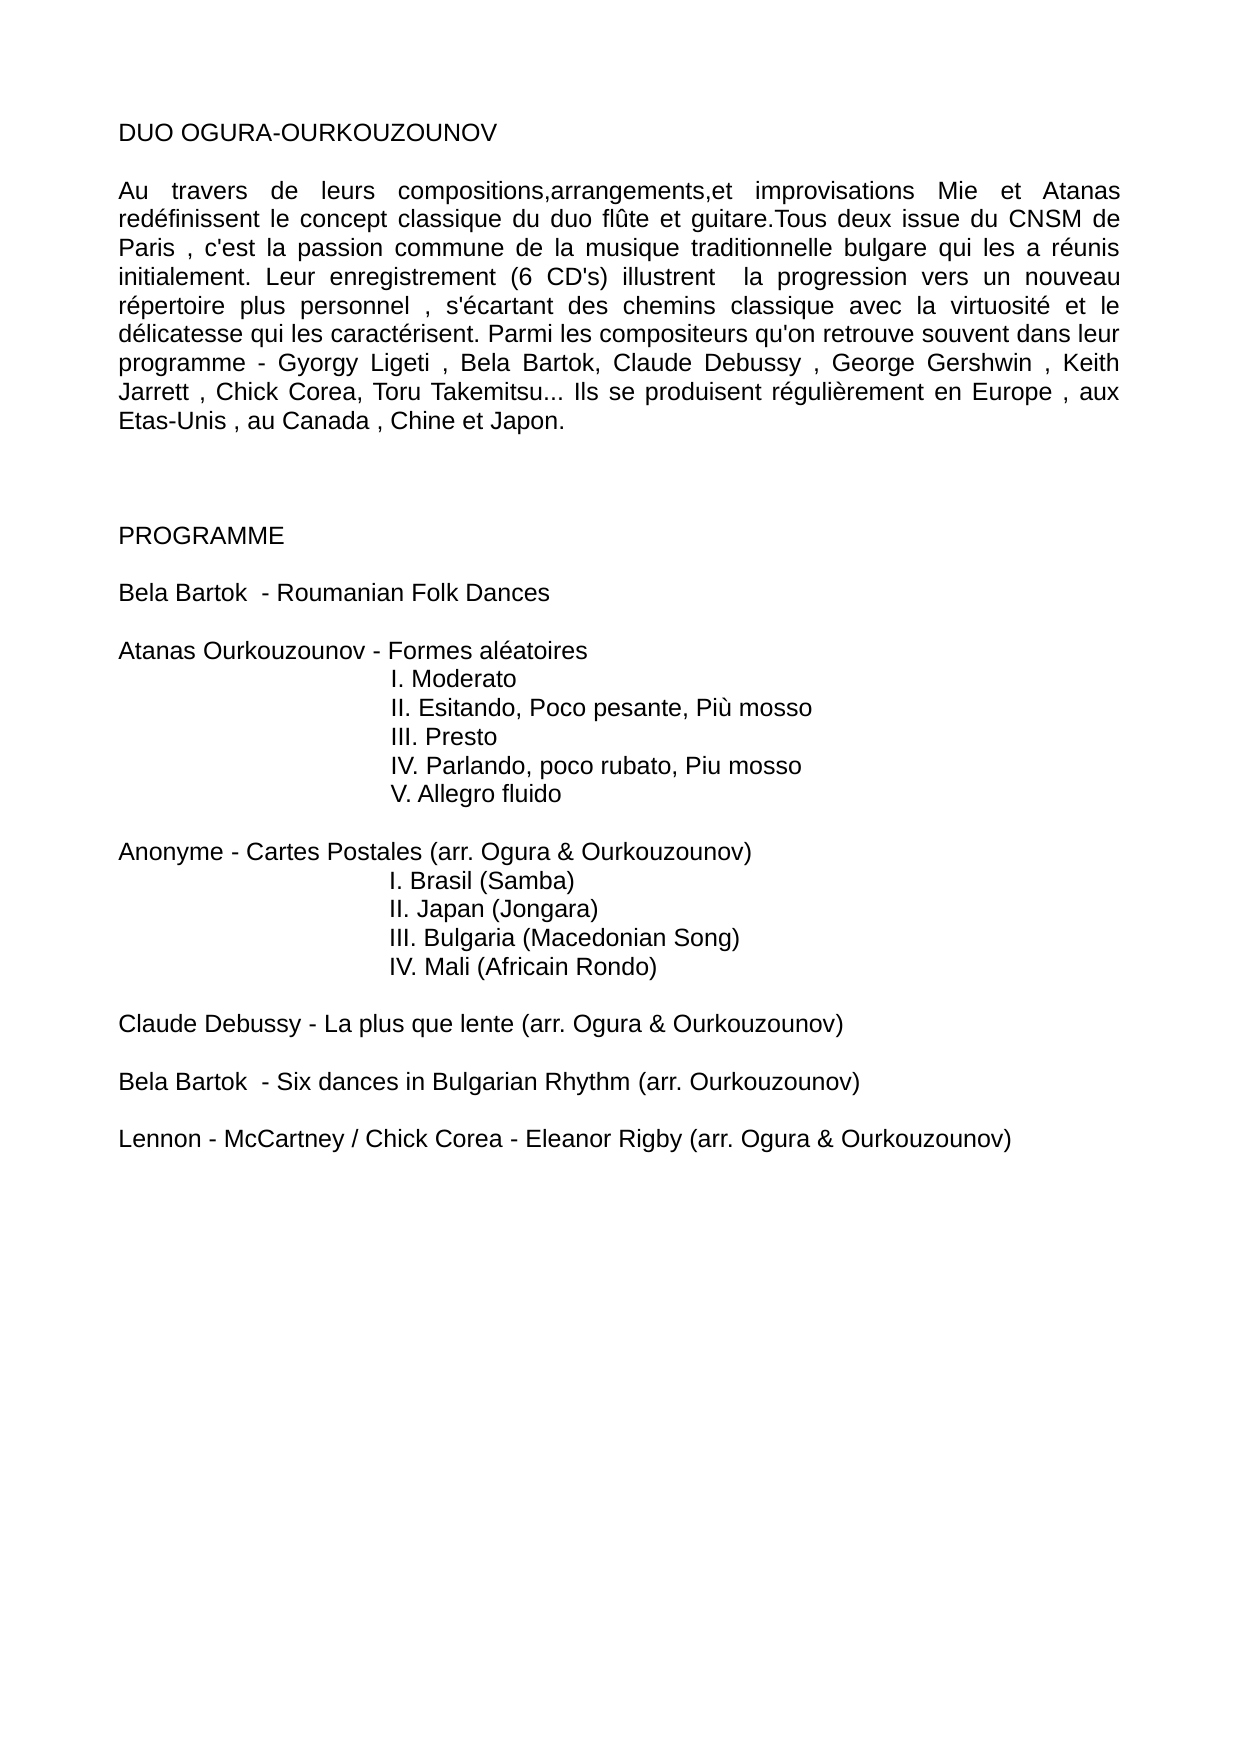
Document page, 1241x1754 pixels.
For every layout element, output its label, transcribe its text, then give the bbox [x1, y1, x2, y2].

text I. Brasil (Samba) [389, 866, 1122, 894]
text Atanas Ourkouzounov - Formes aléatoires [118, 636, 1122, 664]
text IV. Parlando, poco rubato, Piu mosso [390, 751, 1122, 779]
text II. Japan (Jongara) [389, 894, 1122, 923]
text Bela Bartok - Six dances in Bulgarian Rhythm (arr. Ourkouzounov) [118, 1067, 1122, 1096]
text PROGRAMME [118, 521, 1122, 549]
text Bela Bartok - Roumanian Folk Dances [118, 578, 1122, 607]
text V. Allegro fluido [390, 779, 1122, 808]
text Anonyme - Cartes Postales (arr. Ogura & Ourkouzounov) [118, 837, 1122, 866]
text IV. Mali (Africain Rondo) [389, 952, 1122, 981]
text Au travers de leurs compositions,arrangements,et improvisations Mie et Atanas redéfinissent le concept classique du duo flûte et guitare.Tous deux issue du CNSM de Paris , c'est la passion commune de la musique traditionnelle bulgare qui les a réunis initialement. Leur enregistrement (6 CD's) illustrent la progression vers un nouveau répertoire plus personnel , s'écartant des chemins classique avec la virtuosité et le délicatesse qui les caractérisent. Parmi les compositeurs qu'on retrouve souvent dans leur programme - Gyorgy Ligeti , Bela Bartok, Claude Debussy , George Gershwin , Keith Jarrett , Chick Corea, Toru Takemitsu... Ils se produisent régulièrement en Europe , aux Etas-Unis , au Canada , Chine et Japon. [118, 176, 1122, 434]
text I. Moderato [390, 664, 1122, 693]
text III. Presto [390, 722, 1122, 751]
text II. Esitando, Poco pesante, Più mosso [390, 693, 1122, 722]
text Lennon - McCartney / Chick Corea - Eleanor Rigby (arr. Ogura & Ourkouzounov) [118, 1124, 1122, 1153]
text DUO OGURA‑OURKOUZOUNOV [118, 118, 1122, 147]
text III. Bulgaria (Macedonian Song) [389, 923, 1122, 952]
text Claude Debussy - La plus que lente (arr. Ogura & Ourkouzounov) [118, 1009, 1122, 1038]
